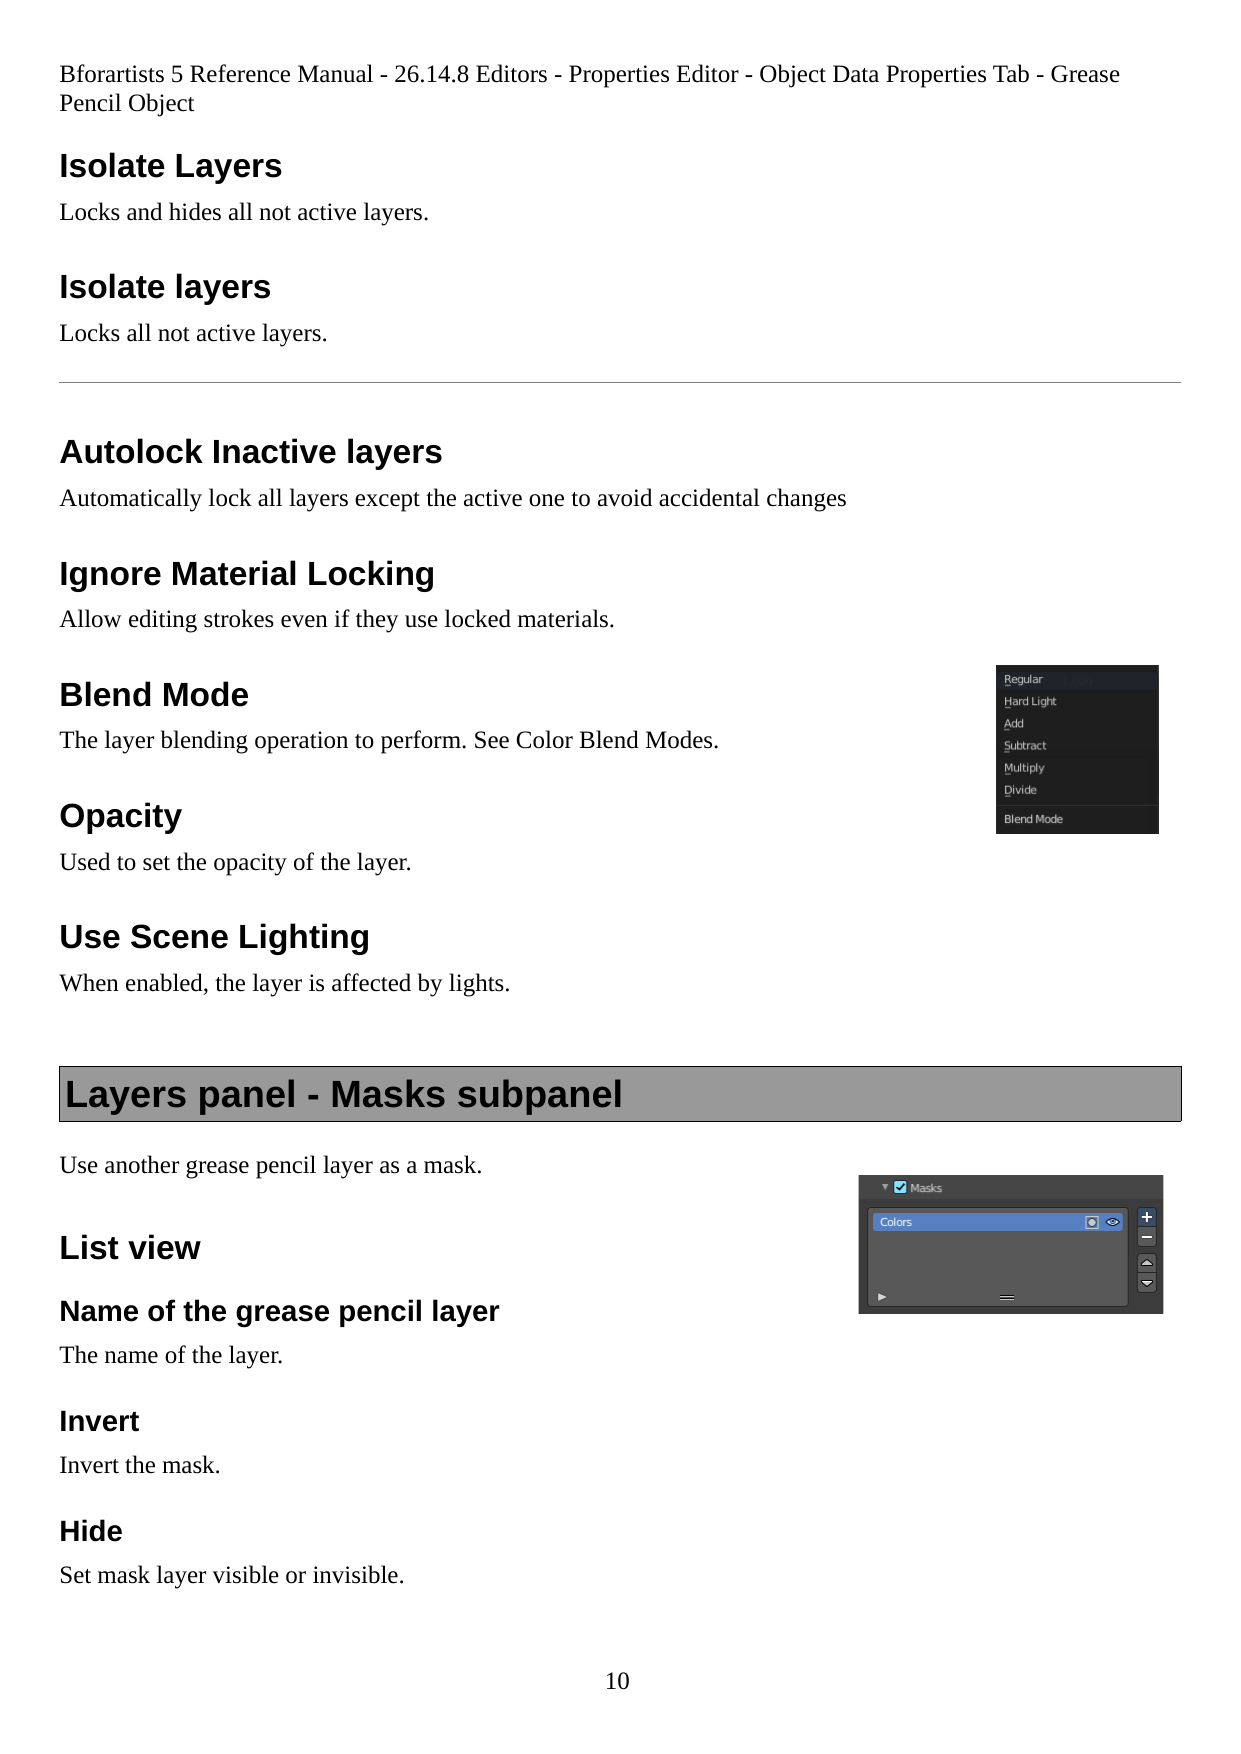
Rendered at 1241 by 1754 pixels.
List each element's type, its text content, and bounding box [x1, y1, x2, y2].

text Used to set the opacity of the layer. [59, 847, 1181, 875]
subtitle Ignore Material Locking [59, 553, 1181, 592]
subtitle [1164, 1228, 1181, 1267]
text When enabled, the layer is affected by lights. [59, 968, 1181, 996]
subtitle Name of the grease pencil layer [59, 1294, 1181, 1328]
subtitle Isolate layers [59, 267, 1181, 306]
picture [996, 665, 1159, 834]
subtitle Invert [59, 1404, 1181, 1437]
text Automatically lock all layers except the active one to avoid accidental changes [59, 483, 1181, 512]
text The layer blending operation to perform. See Color Blend Modes. [59, 726, 996, 754]
text Use another grease pencil layer as a mask. [59, 1150, 1181, 1178]
picture [858, 1175, 1164, 1314]
text The name of the layer. [59, 1340, 1181, 1369]
subtitle Opacity [59, 795, 996, 834]
subtitle [1159, 674, 1181, 713]
text Set mask layer visible or invisible. [59, 1560, 1181, 1589]
subtitle [1159, 795, 1181, 834]
subtitle Isolate Layers [59, 146, 1181, 185]
text Allow editing strokes even if they use locked materials. [59, 604, 1181, 633]
subtitle Hide [59, 1514, 1181, 1547]
subtitle Use Scene Lighting [59, 916, 1181, 955]
text Locks all not active layers. [59, 318, 1181, 347]
table_header Layers panel - Masks subpanel [60, 1067, 1181, 1121]
subtitle Autolock Inactive layers [59, 432, 1181, 471]
subtitle List view [59, 1228, 858, 1267]
text Invert the mask. [59, 1450, 1181, 1479]
subtitle Blend Mode [59, 674, 996, 713]
text Locks and hides all not active layers. [59, 197, 1181, 226]
